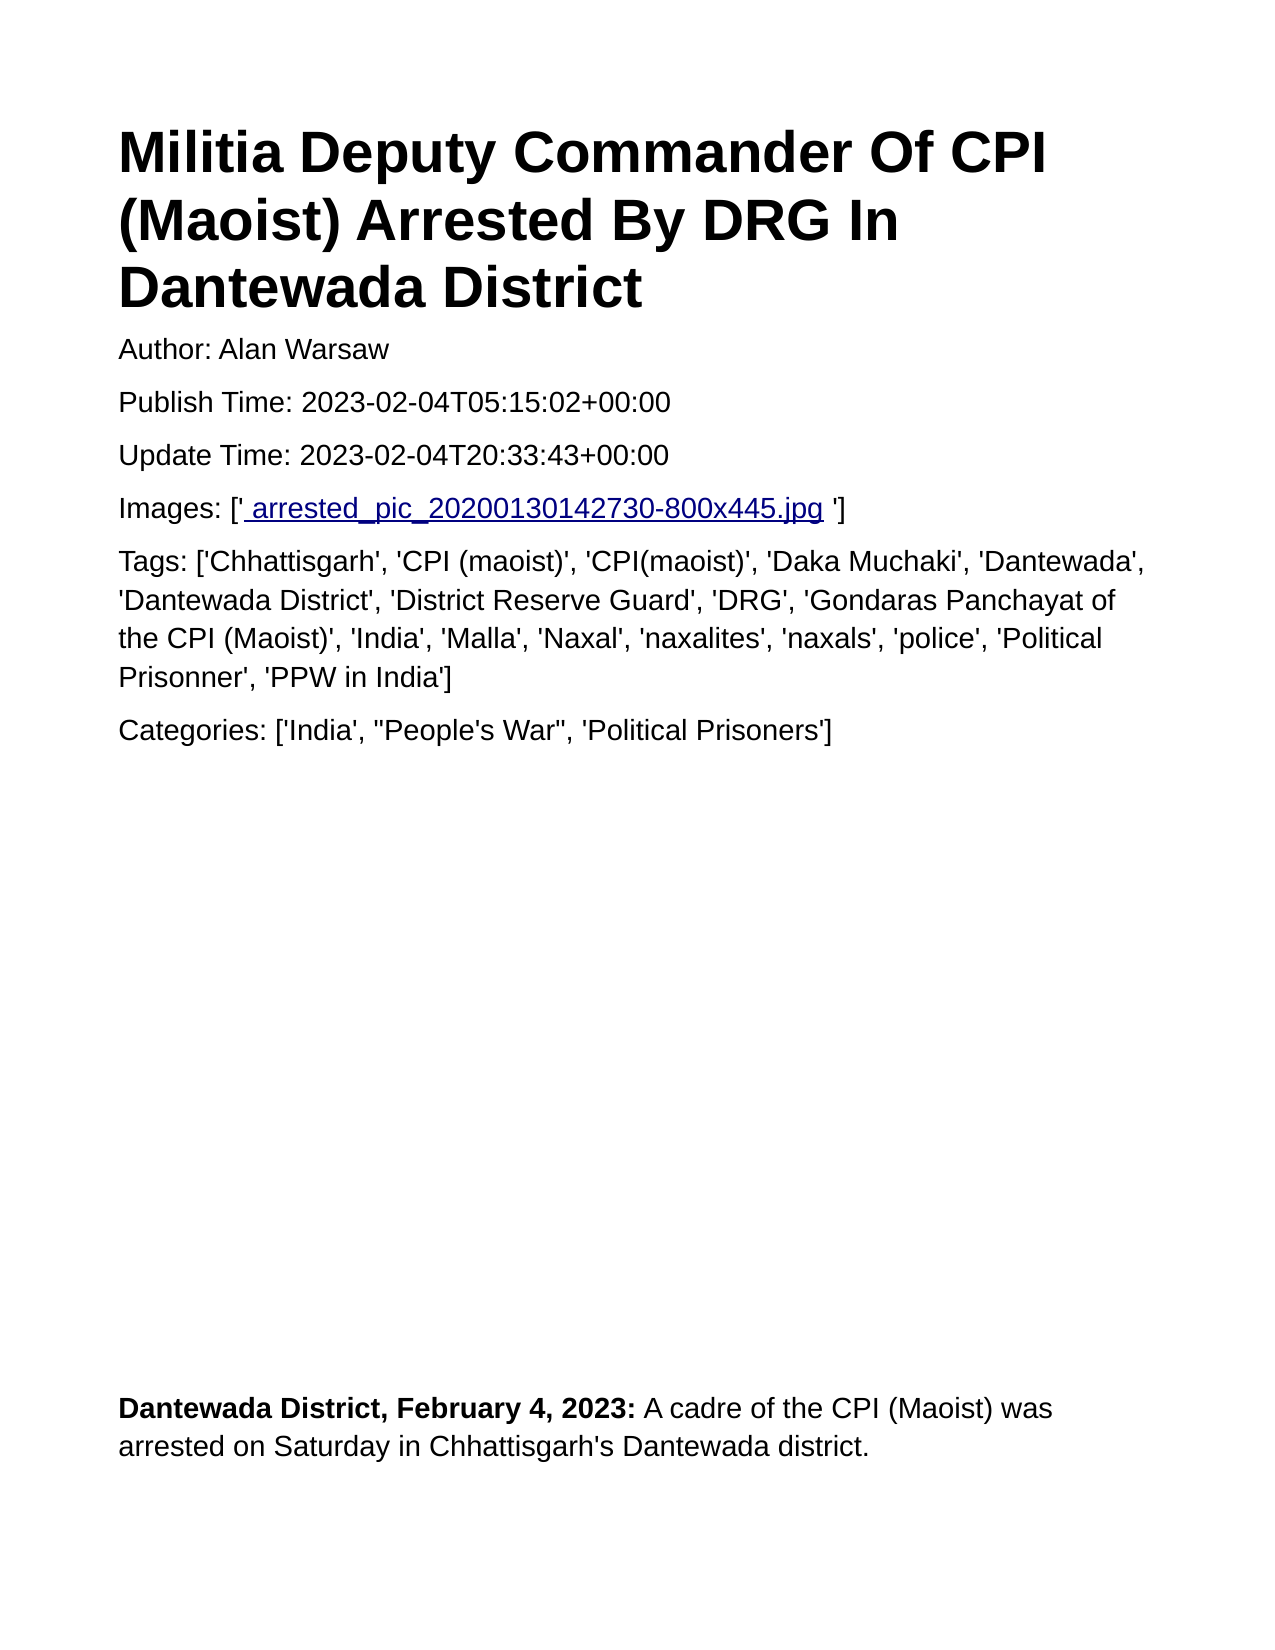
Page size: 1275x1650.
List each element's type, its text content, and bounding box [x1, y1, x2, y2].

text Publish Time: 2023-02-04T05:15:02+00:00 [118, 385, 1157, 418]
text Update Time: 2023-02-04T20:33:43+00:00 [118, 438, 1157, 472]
text Dantewada District, February 4, 2023: A cadre of the CPI (Maoist) was arrested on Saturday in Chhattisgarh's Dantewada district. [118, 1391, 1157, 1463]
text Categories: ['India', "People's War", 'Political Prisoners'] [118, 713, 1157, 747]
text Author: Alan Warsaw [118, 332, 1157, 365]
text Tags: ['Chhattisgarh', 'CPI (maoist)', 'CPI(maoist)', 'Daka Muchaki', 'Dantewada', 'Dantewada District', 'District Reserve Guard', 'DRG', 'Gondaras Panchayat of the CPI (Maoist)', 'India', 'Malla', 'Naxal', 'naxalites', 'naxals', 'police', 'Political Prisonner', 'PPW in India'] [118, 544, 1157, 693]
subtitle Militia Deputy Commander Of CPI (Maoist) Arrested By DRG In Dantewada District [118, 118, 1157, 319]
text Images: [' arrested_pic_20200130142730-800x445.jpg '] [118, 491, 1157, 525]
